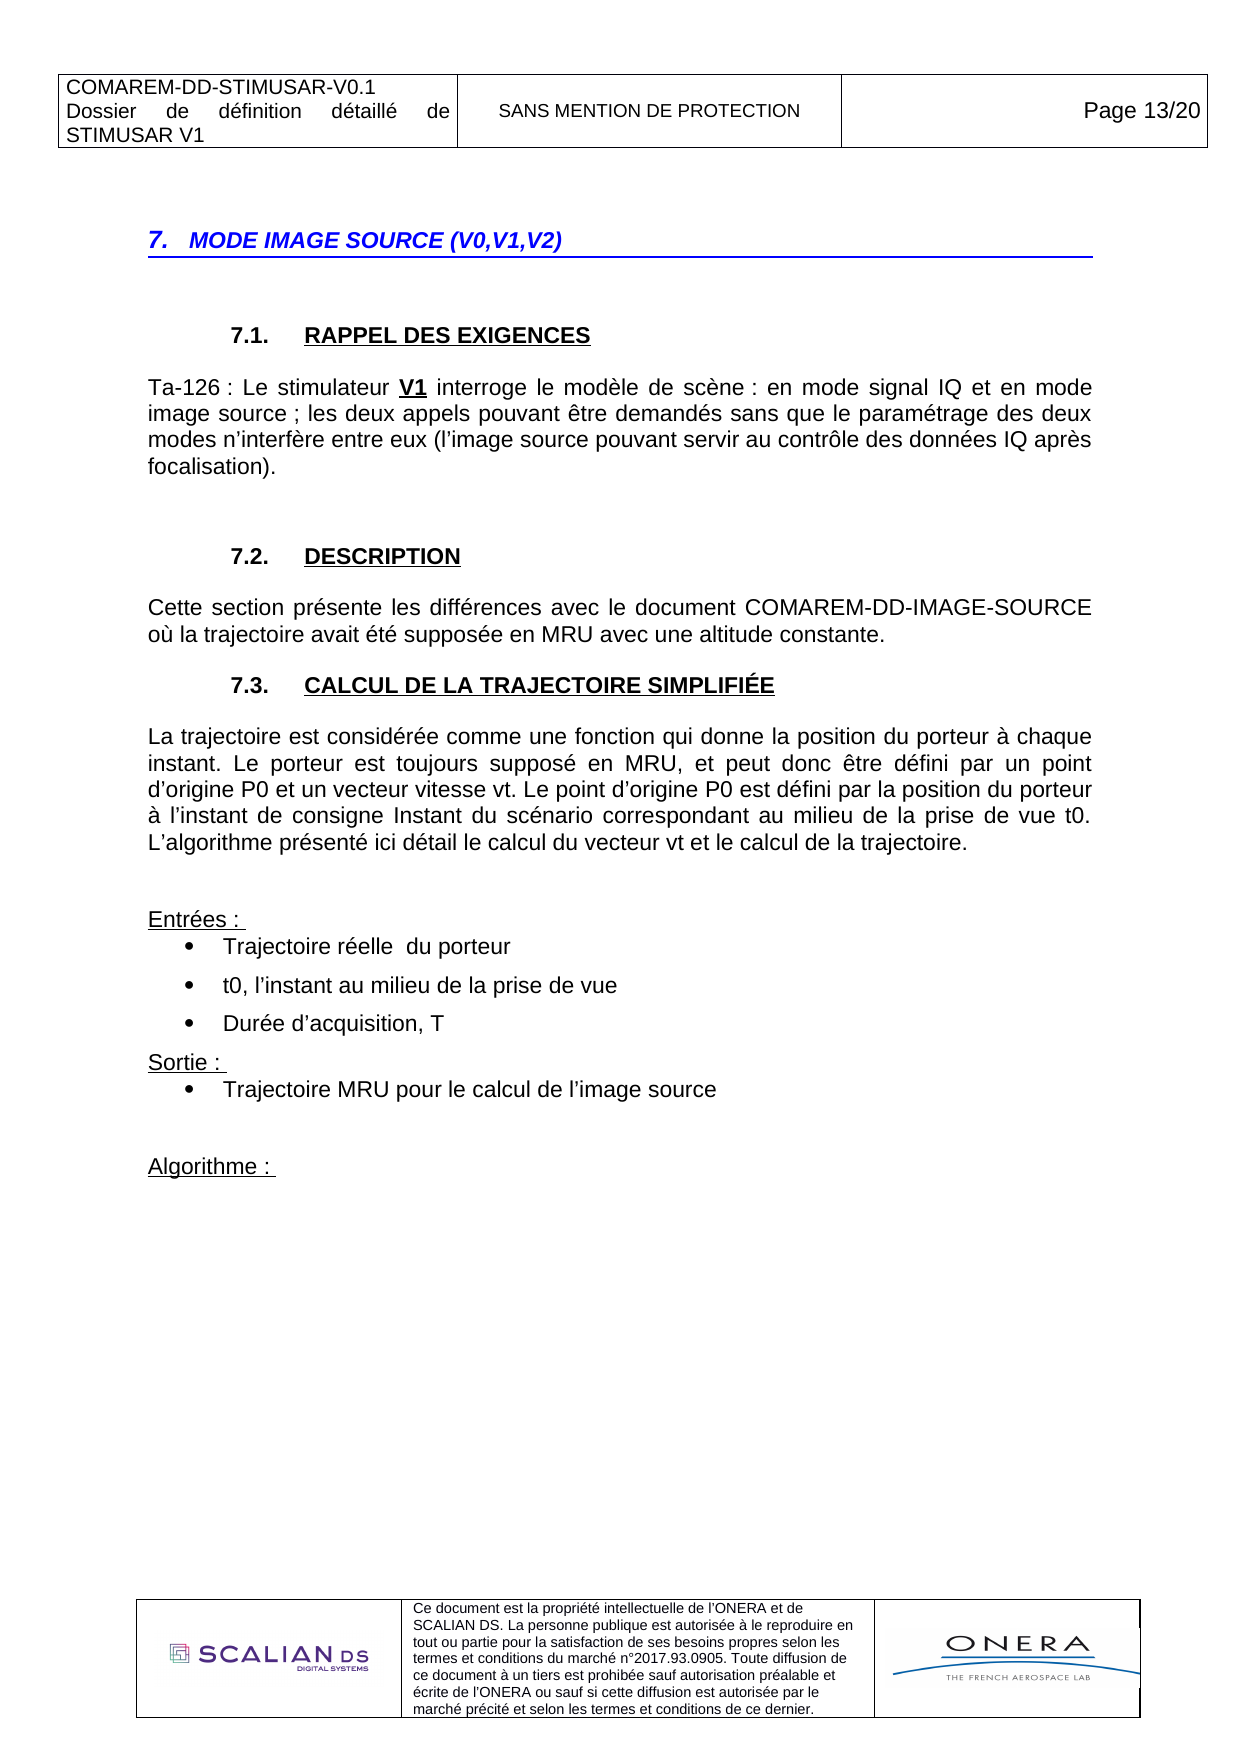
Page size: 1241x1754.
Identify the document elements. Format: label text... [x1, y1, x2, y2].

text Ta-126 : Le stimulateur V1 interroge le modèle de scène : en mode signal IQ et en mode image source ; les deux appels pouvant être demandés sans que le paramétrage des deux modes n’interfère entre eux (l’image source pouvant servir au contrôle des données IQ après focalisation). [148, 373, 1093, 479]
subtitle Mode Image Source (V0,V1,V2) [148, 225, 1093, 256]
picture [885, 1628, 1140, 1688]
picture [154, 1630, 384, 1687]
text Sortie : [148, 1049, 1093, 1076]
subtitle Calcul de la trajectoire simplifiée [230, 672, 1093, 698]
subtitle Description [230, 543, 1093, 569]
list t0, l’instant au milieu de la prise de vue [185, 972, 1093, 998]
list Durée d’acquisition, T [185, 1010, 1093, 1037]
list Trajectoire MRU pour le calcul de l’image source [185, 1076, 1093, 1102]
list La trajectoire est considérée comme une fonction qui donne la position du porteur à chaque instant. Le porteur est toujours supposé en MRU, et peut donc être défini par un point d’origine P0 et un vecteur vitesse vt. Le point d’origine P0 est défini par la position du porteur à l’instant de consigne Instant du scénario correspondant au milieu de la prise de vue t0. L’algorithme présenté ici détail le calcul du vecteur vt et le calcul de la trajectoire. [148, 723, 1093, 855]
list Trajectoire réelle du porteur [185, 933, 1093, 959]
text Cette section présente les différences avec le document COMAREM-DD-IMAGE-SOURCE où la trajectoire avait été supposée en MRU avec une altitude constante. [148, 594, 1093, 647]
text Algorithme : [148, 1153, 1093, 1180]
text Entrées : [148, 906, 1093, 933]
subtitle Rappel des exigences [230, 322, 1093, 348]
